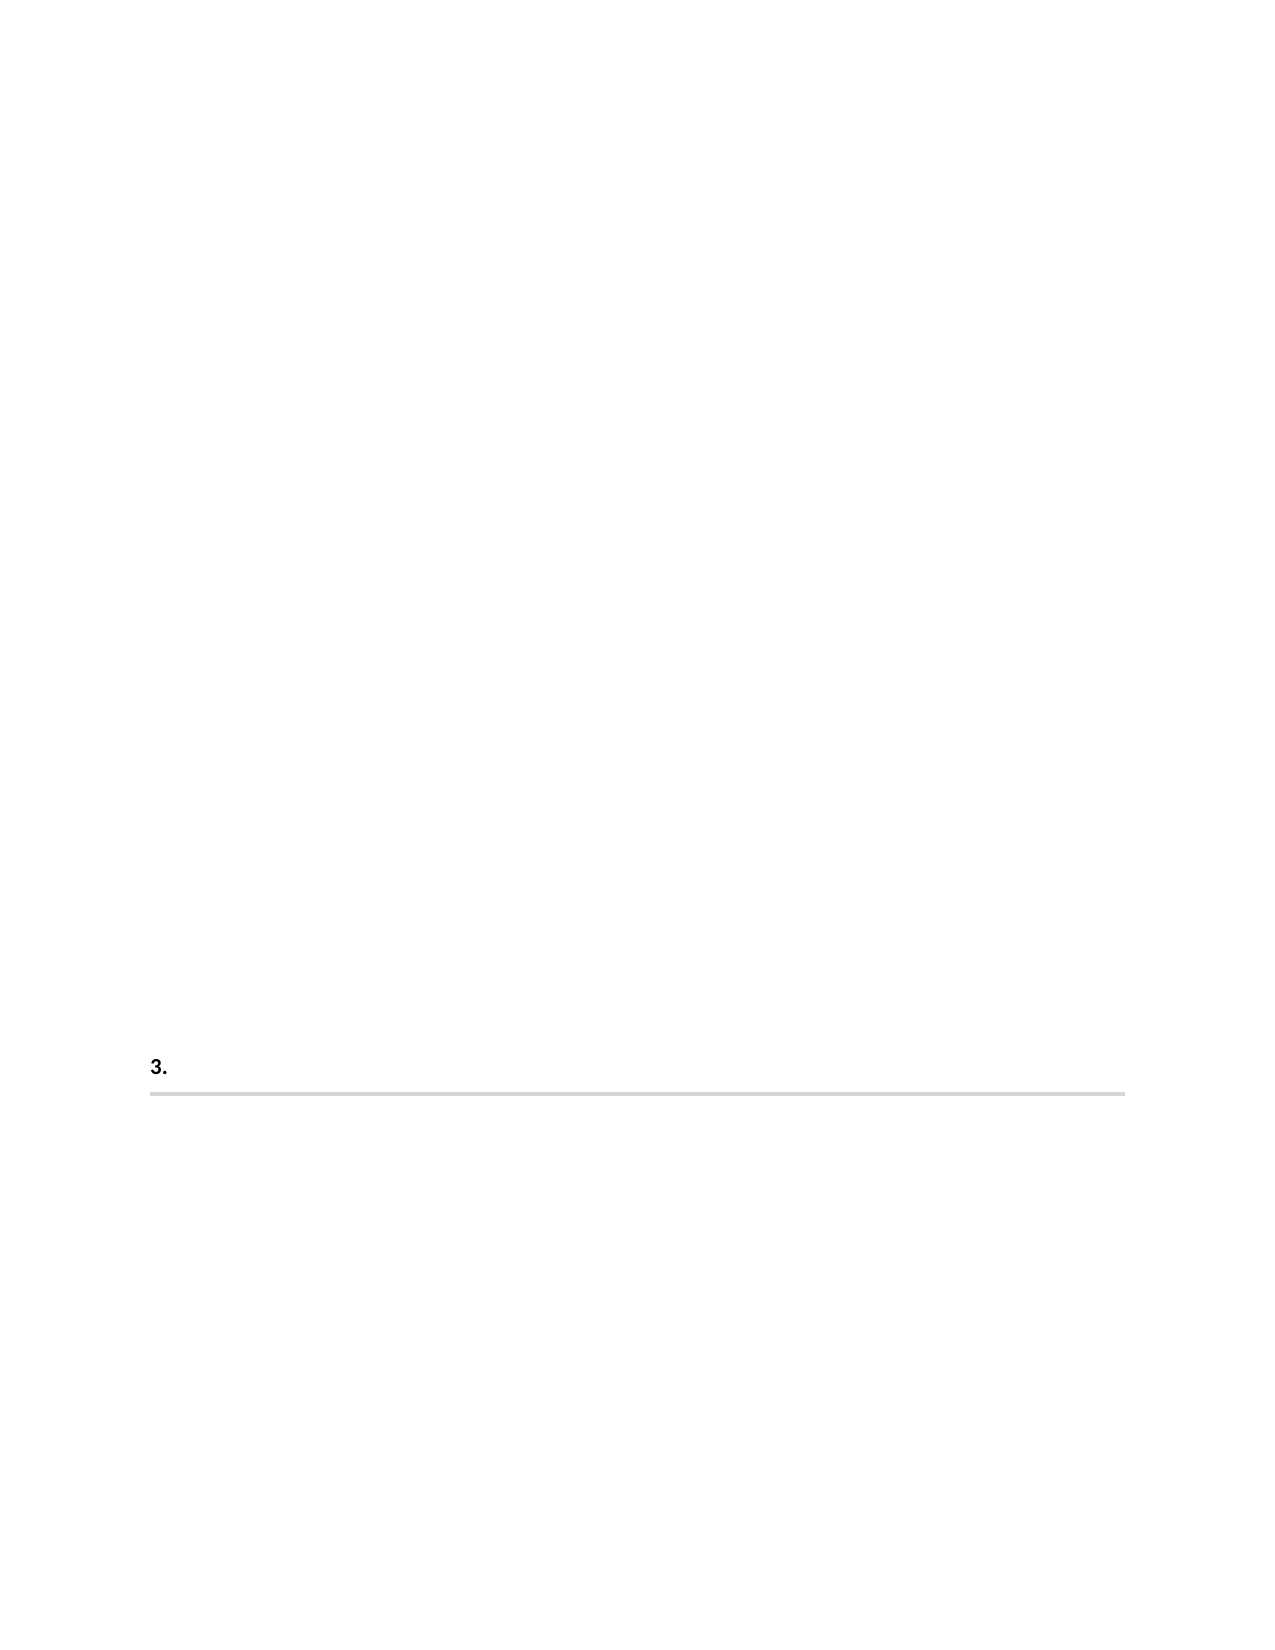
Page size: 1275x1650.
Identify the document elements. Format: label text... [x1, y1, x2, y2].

subtitle 3. [150, 1052, 1125, 1092]
